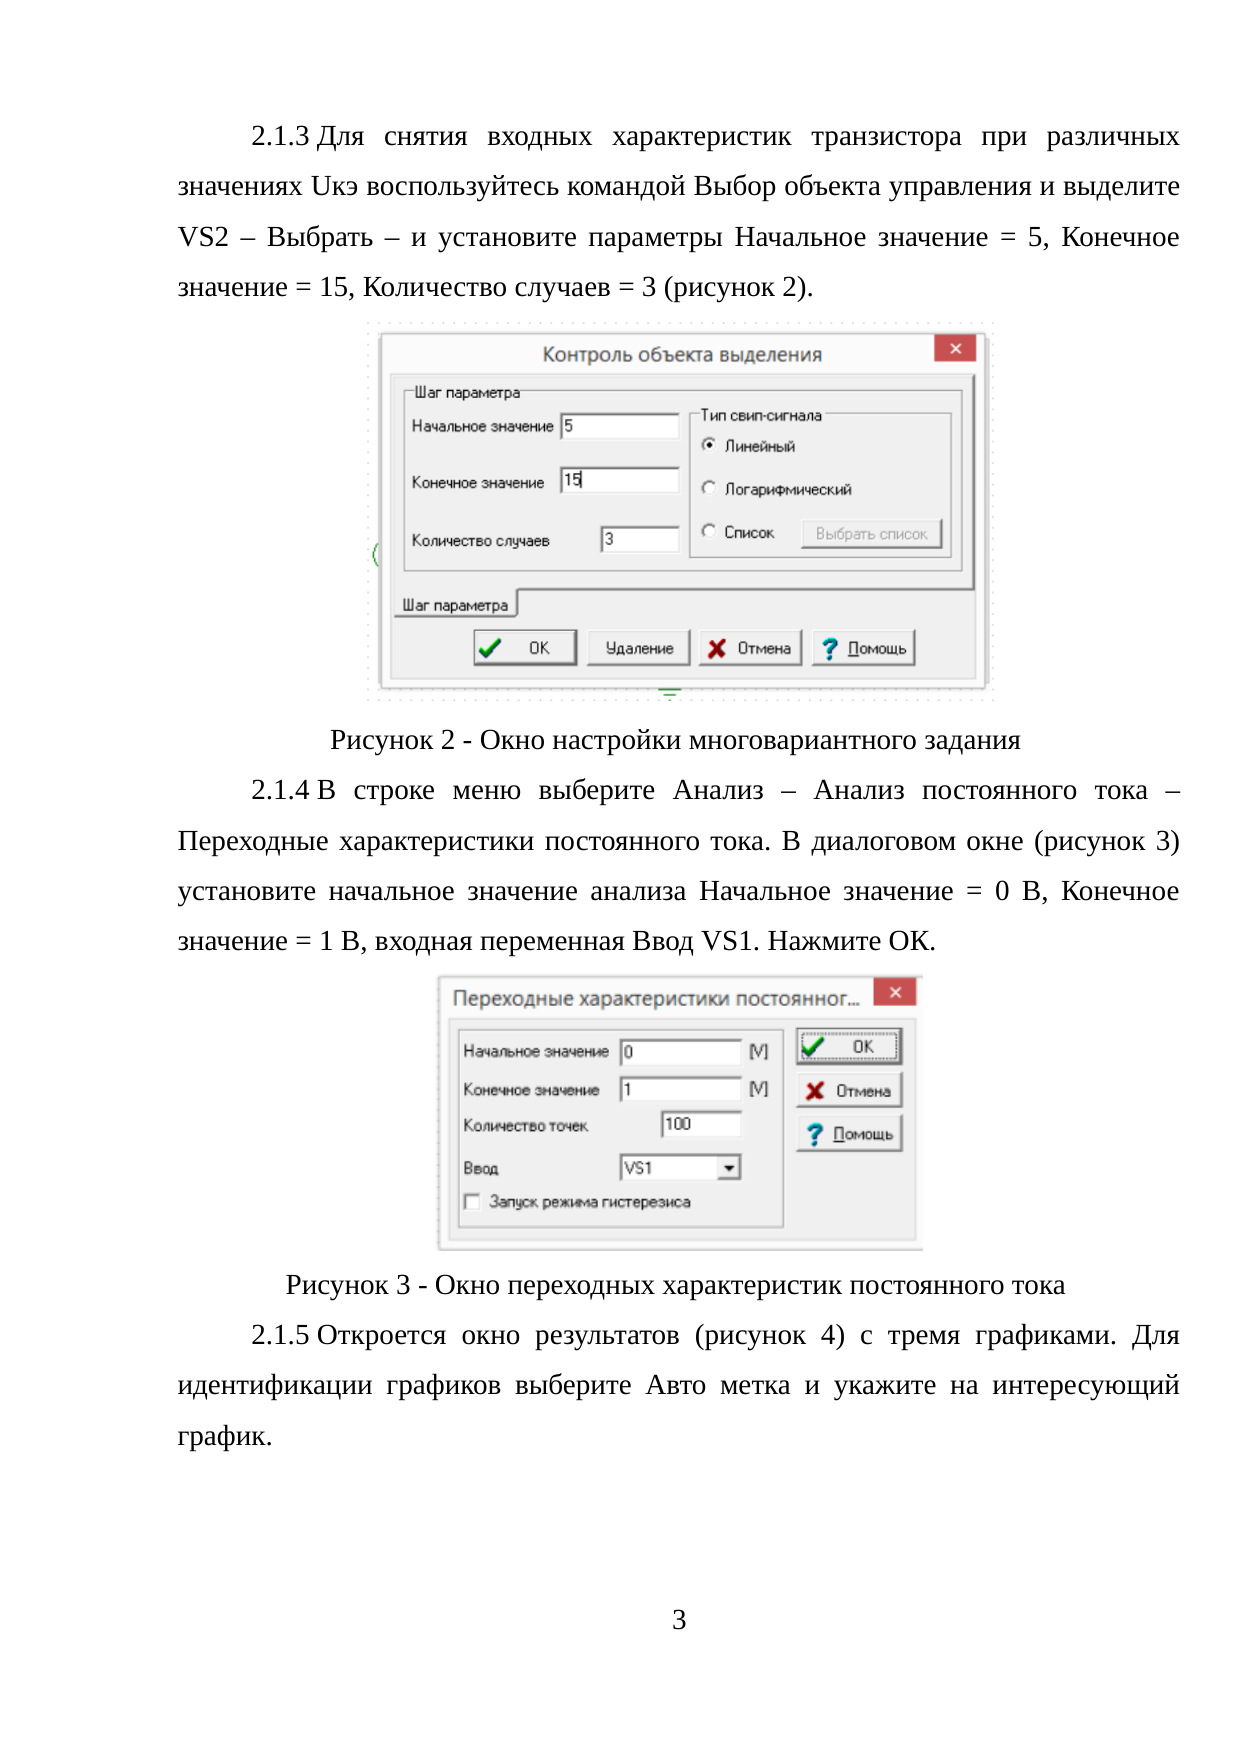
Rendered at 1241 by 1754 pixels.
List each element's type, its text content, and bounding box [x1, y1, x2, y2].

text Рисунок 2 - Окно настройки многовариантного задания [177, 319, 1181, 756]
picture [360, 319, 998, 706]
text Рисунок 3 - Окно переходных характеристик постоянного тока [177, 973, 1181, 1300]
list Откроется окно результатов (рисунок 4) с тремя графиками. Для идентификации графиков выберите Авто метка и укажите на интересующий график. [177, 1317, 1181, 1451]
list Для снятия входных характеристик транзистора при различных значениях Uкэ воспользуйтесь командой Выбор объекта управления и выделите VS2 – Выбрать – и установите параметры Начальное значение = 5, Конечное значение = 15, Количество случаев = 3 (рисунок 2). [177, 118, 1181, 303]
list В строке меню выберите Анализ – Анализ постоянного тока – Переходные характеристики постоянного тока. В диалоговом окне (рисунок 3) установите начальное значение анализа Начальное значение = 0 В, Конечное значение = 1 В, входная переменная Ввод VS1. Нажмите ОК. [177, 772, 1181, 957]
picture [435, 973, 923, 1251]
